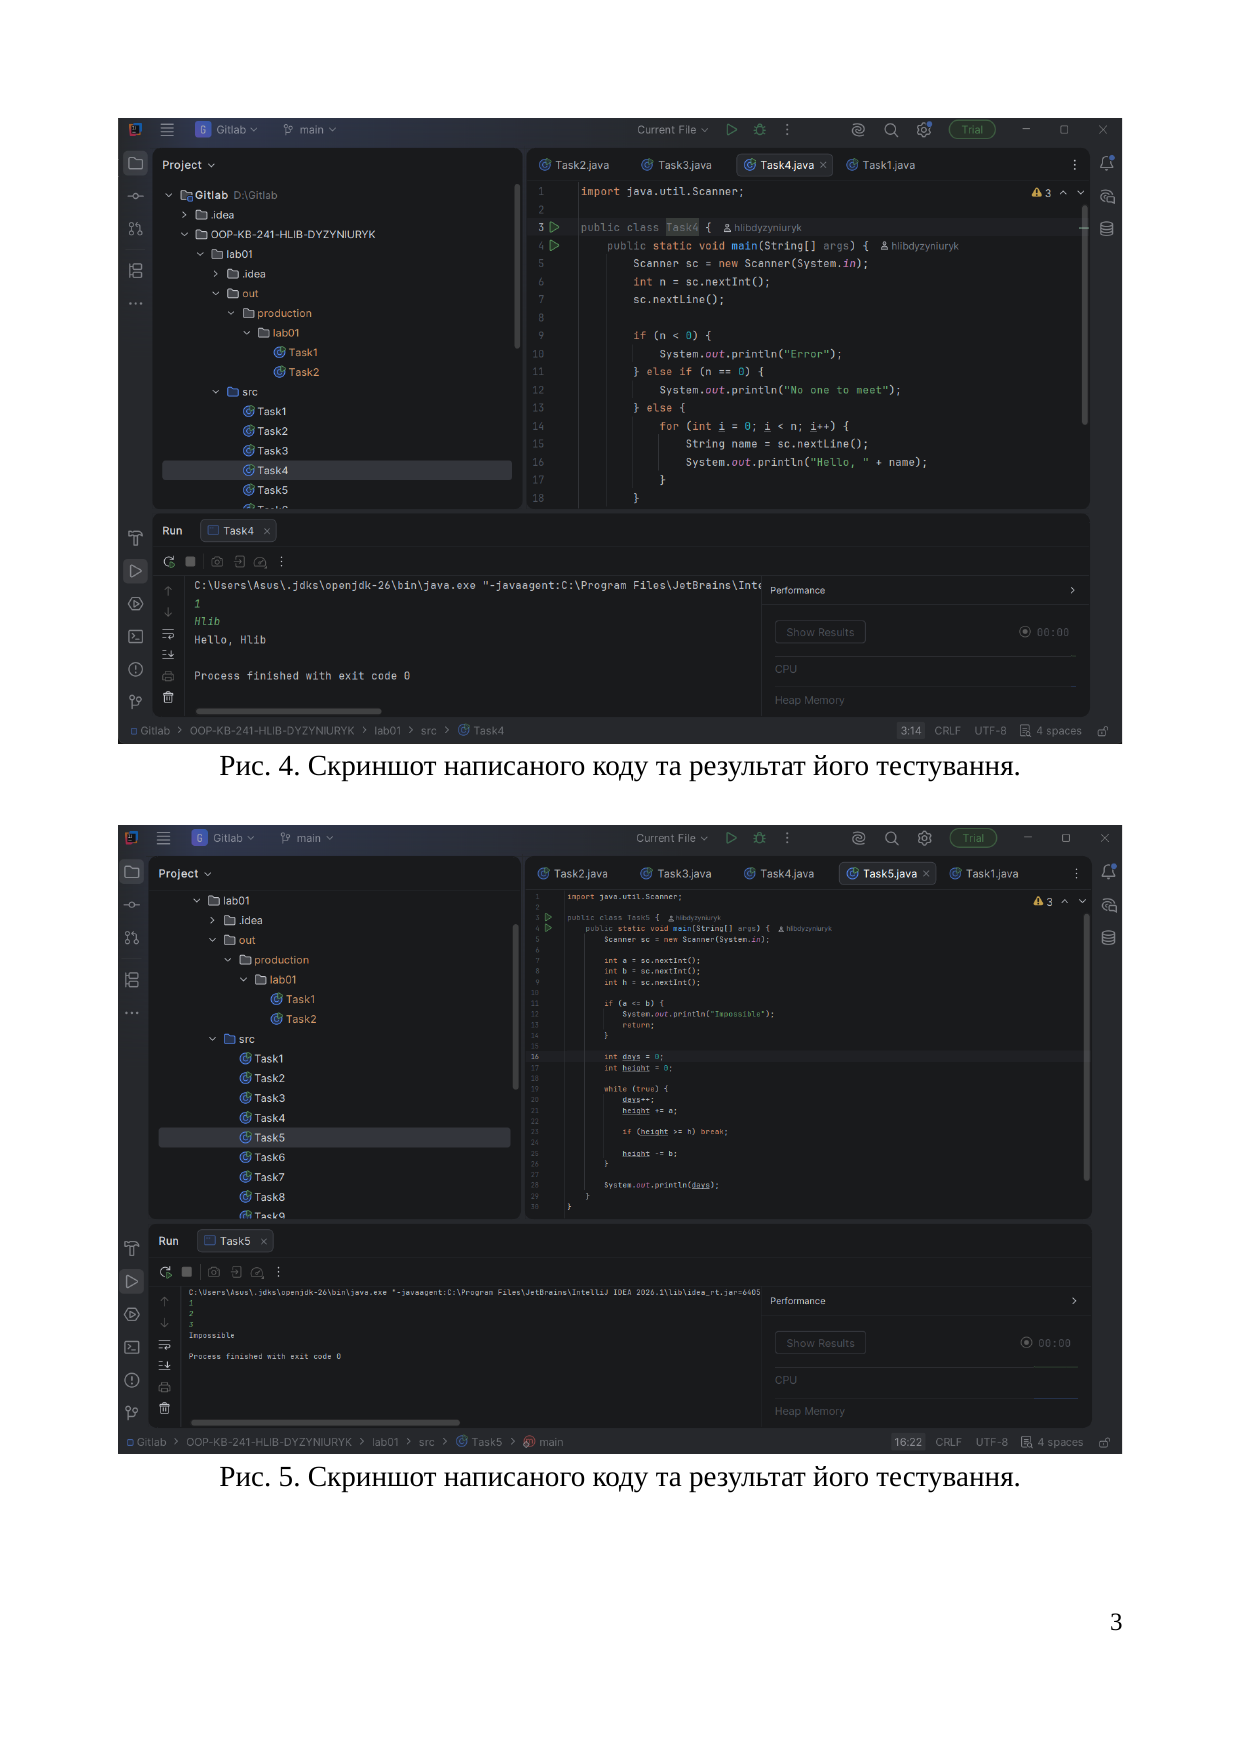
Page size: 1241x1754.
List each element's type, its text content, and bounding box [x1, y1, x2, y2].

picture [118, 825, 1123, 1454]
subtitle Рис. 4. Скриншот написаного коду та результат його тестування. [118, 744, 1122, 782]
picture [118, 118, 1123, 744]
subtitle Рис. 5. Скриншот написаного коду та результат його тестування. [118, 1454, 1122, 1492]
